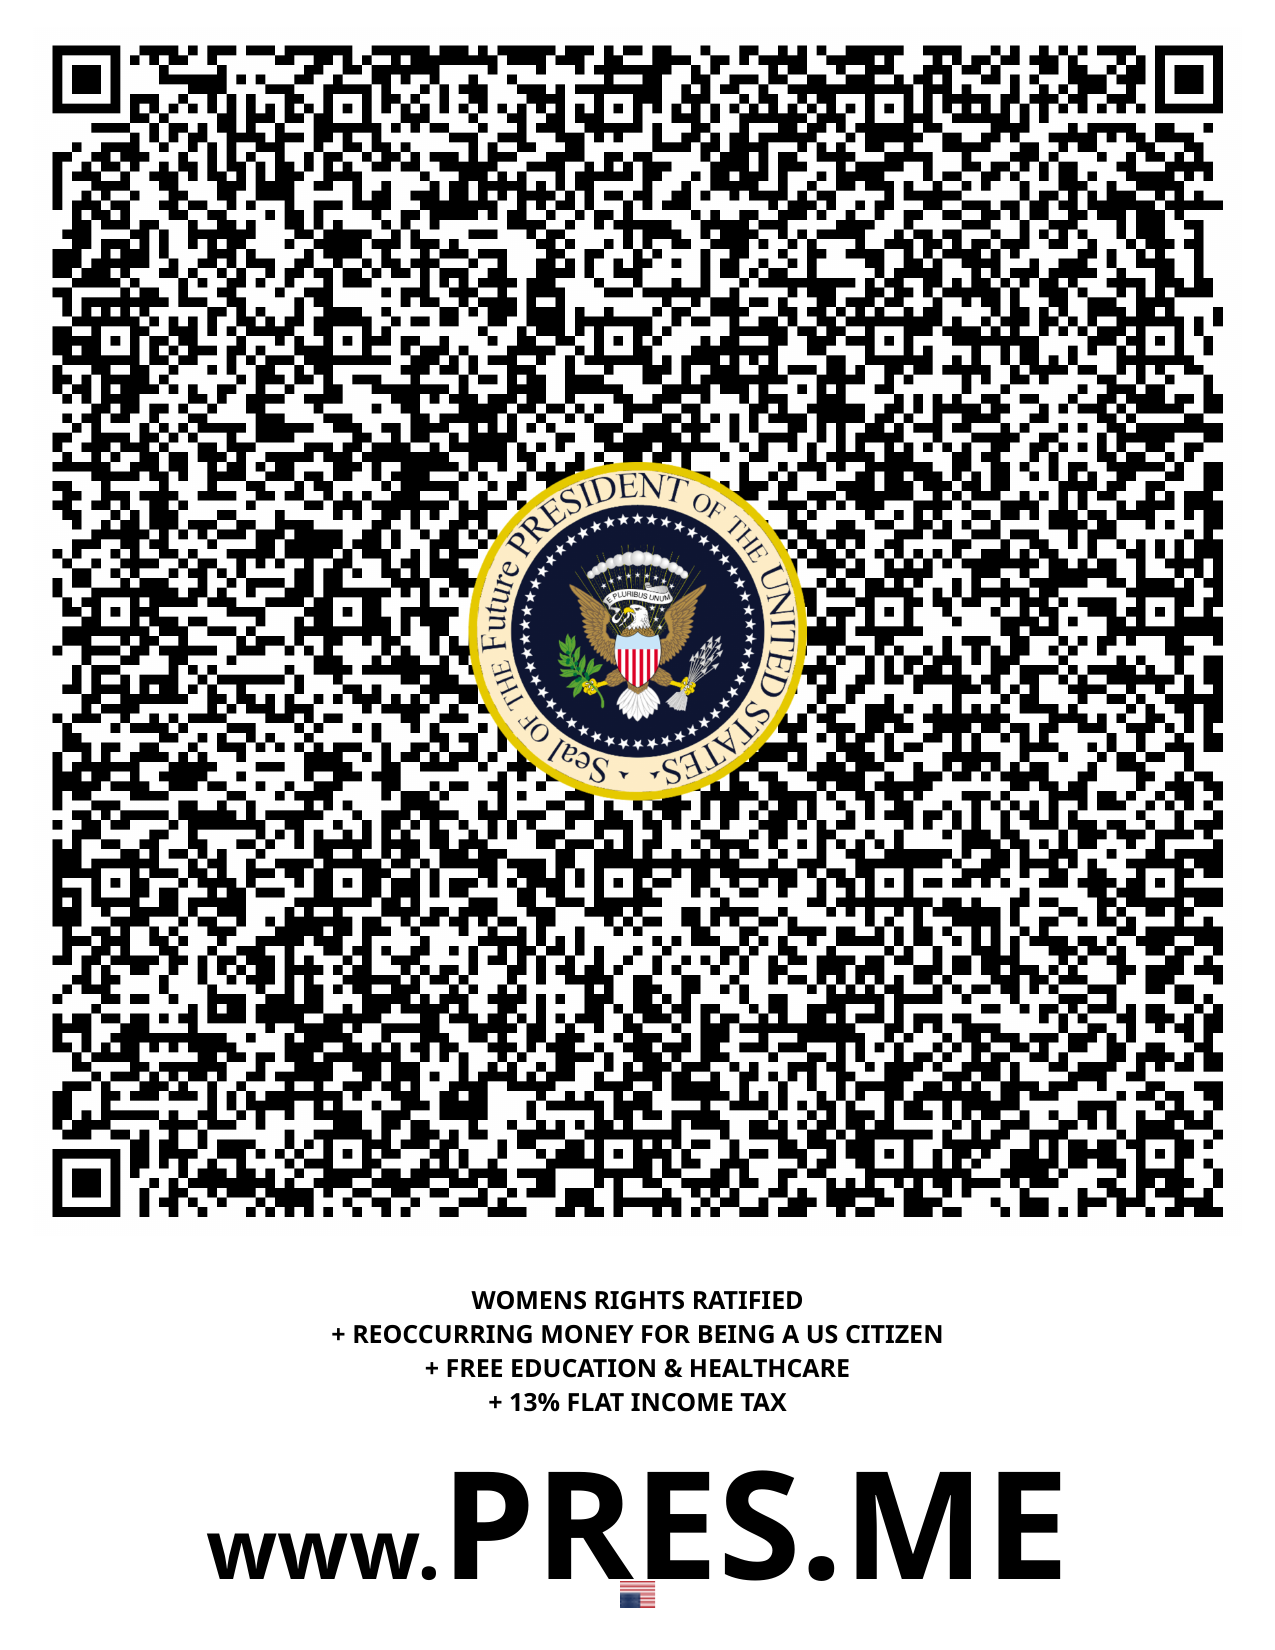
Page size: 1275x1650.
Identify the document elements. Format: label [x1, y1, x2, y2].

picture [33, 27, 1242, 1236]
picture [620, 1581, 656, 1608]
